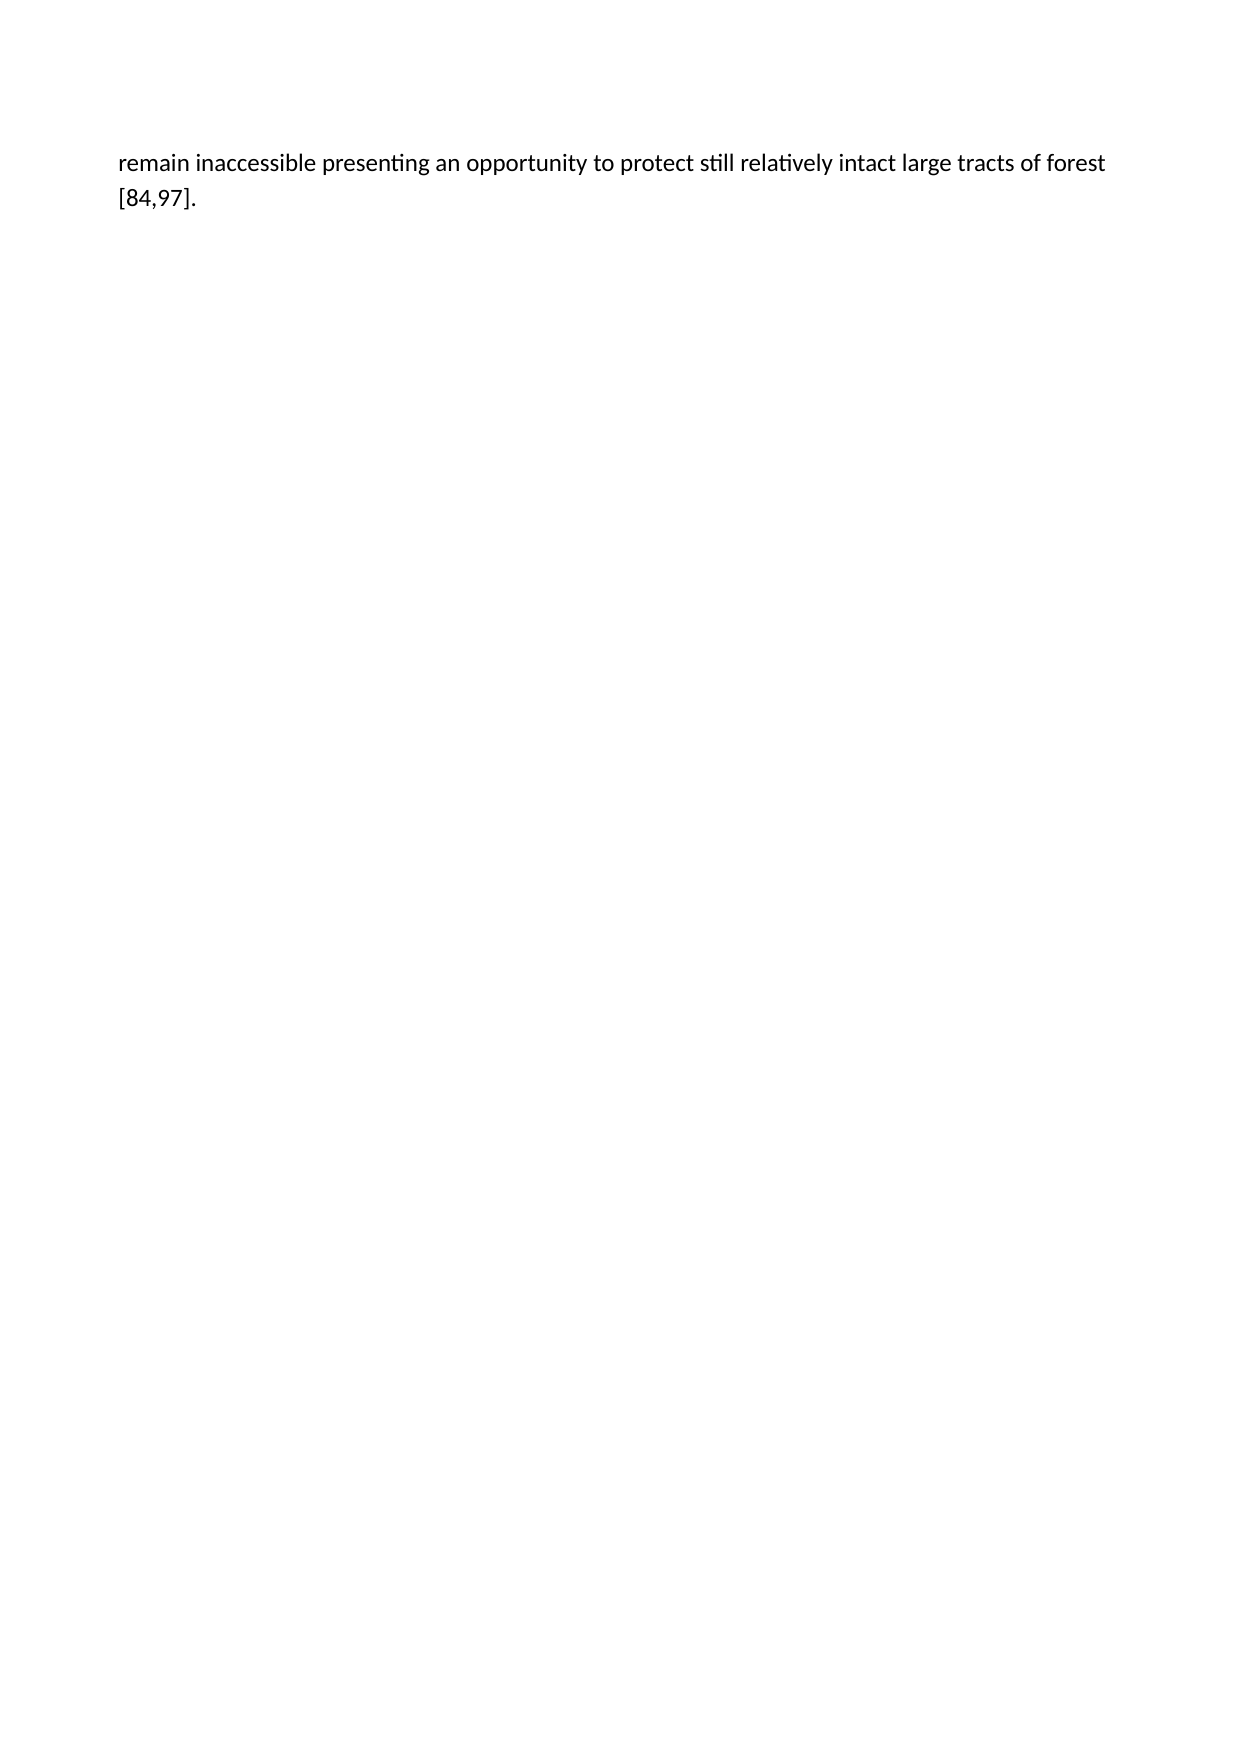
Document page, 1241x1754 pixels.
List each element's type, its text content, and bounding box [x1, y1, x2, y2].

text remain inaccessible presenting an opportunity to protect still relatively intact large tracts of forest [84,97]⁠. [118, 148, 1122, 213]
